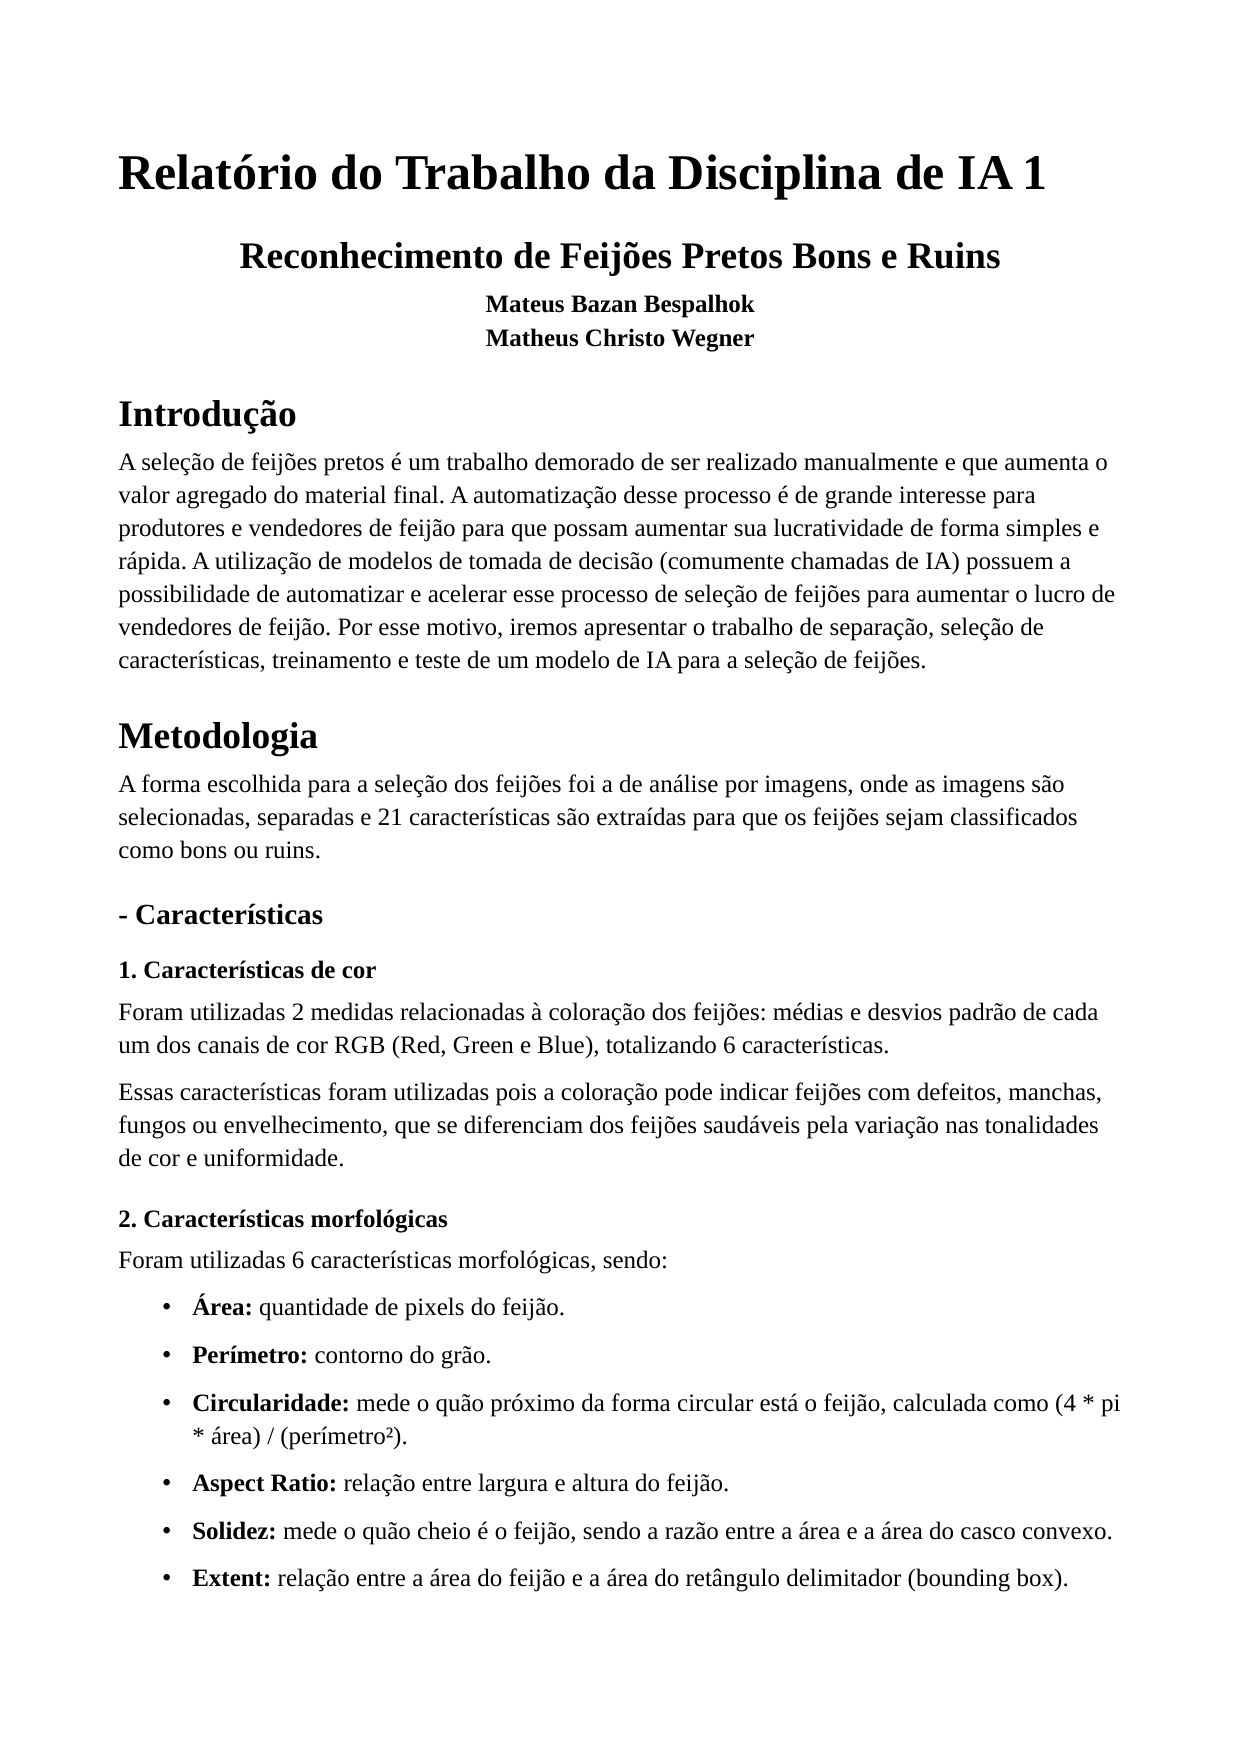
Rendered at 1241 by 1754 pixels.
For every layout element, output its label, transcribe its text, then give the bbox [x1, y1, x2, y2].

subtitle Metodologia [118, 713, 1122, 756]
list Extent: relação entre a área do feijão e a área do retângulo delimitador (bounding box). [162, 1563, 1122, 1592]
text Foram utilizadas 2 medidas relacionadas à coloração dos feijões: médias e desvios padrão de cada um dos canais de cor RGB (Red, Green e Blue), totalizando 6 características. [118, 997, 1122, 1059]
subtitle 2. Características morfológicas [118, 1204, 1122, 1232]
text Mateus Bazan Bespalhok Matheus Christo Wegner [118, 289, 1122, 351]
subtitle Introdução [118, 391, 1122, 434]
list Circularidade: mede o quão próximo da forma circular está o feijão, calculada como (4 * pi * área) / (perímetro²). [162, 1388, 1122, 1449]
subtitle Relatório do Trabalho da Disciplina de IA 1 [118, 143, 1122, 201]
list Aspect Ratio: relação entre largura e altura do feijão. [162, 1468, 1122, 1497]
text A forma escolhida para a seleção dos feijões foi a de análise por imagens, onde as imagens são selecionadas, separadas e 21 características são extraídas para que os feijões sejam classificados como bons ou ruins. [118, 769, 1122, 864]
subtitle Reconhecimento de Feijões Pretos Bons e Ruins [118, 234, 1122, 277]
text Essas características foram utilizadas pois a coloração pode indicar feijões com defeitos, manchas, fungos ou envelhecimento, que se diferenciam dos feijões saudáveis pela variação nas tonalidades de cor e uniformidade. [118, 1077, 1122, 1172]
text Foram utilizadas 6 características morfológicas, sendo: [118, 1245, 1122, 1274]
subtitle 1. Características de cor [118, 956, 1122, 984]
list Área: quantidade de pixels do feijão. [162, 1292, 1122, 1321]
list Perímetro: contorno do grão. [162, 1340, 1122, 1369]
list Solidez: mede o quão cheio é o feijão, sendo a razão entre a área e a área do casco convexo. [162, 1516, 1122, 1545]
text A seleção de feijões pretos é um trabalho demorado de ser realizado manualmente e que aumenta o valor agregado do material final. A automatização desse processo é de grande interesse para produtores e vendedores de feijão para que possam aumentar sua lucratividade de forma simples e rápida. A utilização de modelos de tomada de decisão (comumente chamadas de IA) possuem a possibilidade de automatizar e acelerar esse processo de seleção de feijões para aumentar o lucro de vendedores de feijão. Por esse motivo, iremos apresentar o trabalho de separação, seleção de características, treinamento e teste de um modelo de IA para a seleção de feijões. [118, 447, 1122, 673]
subtitle - Características [118, 897, 1122, 931]
